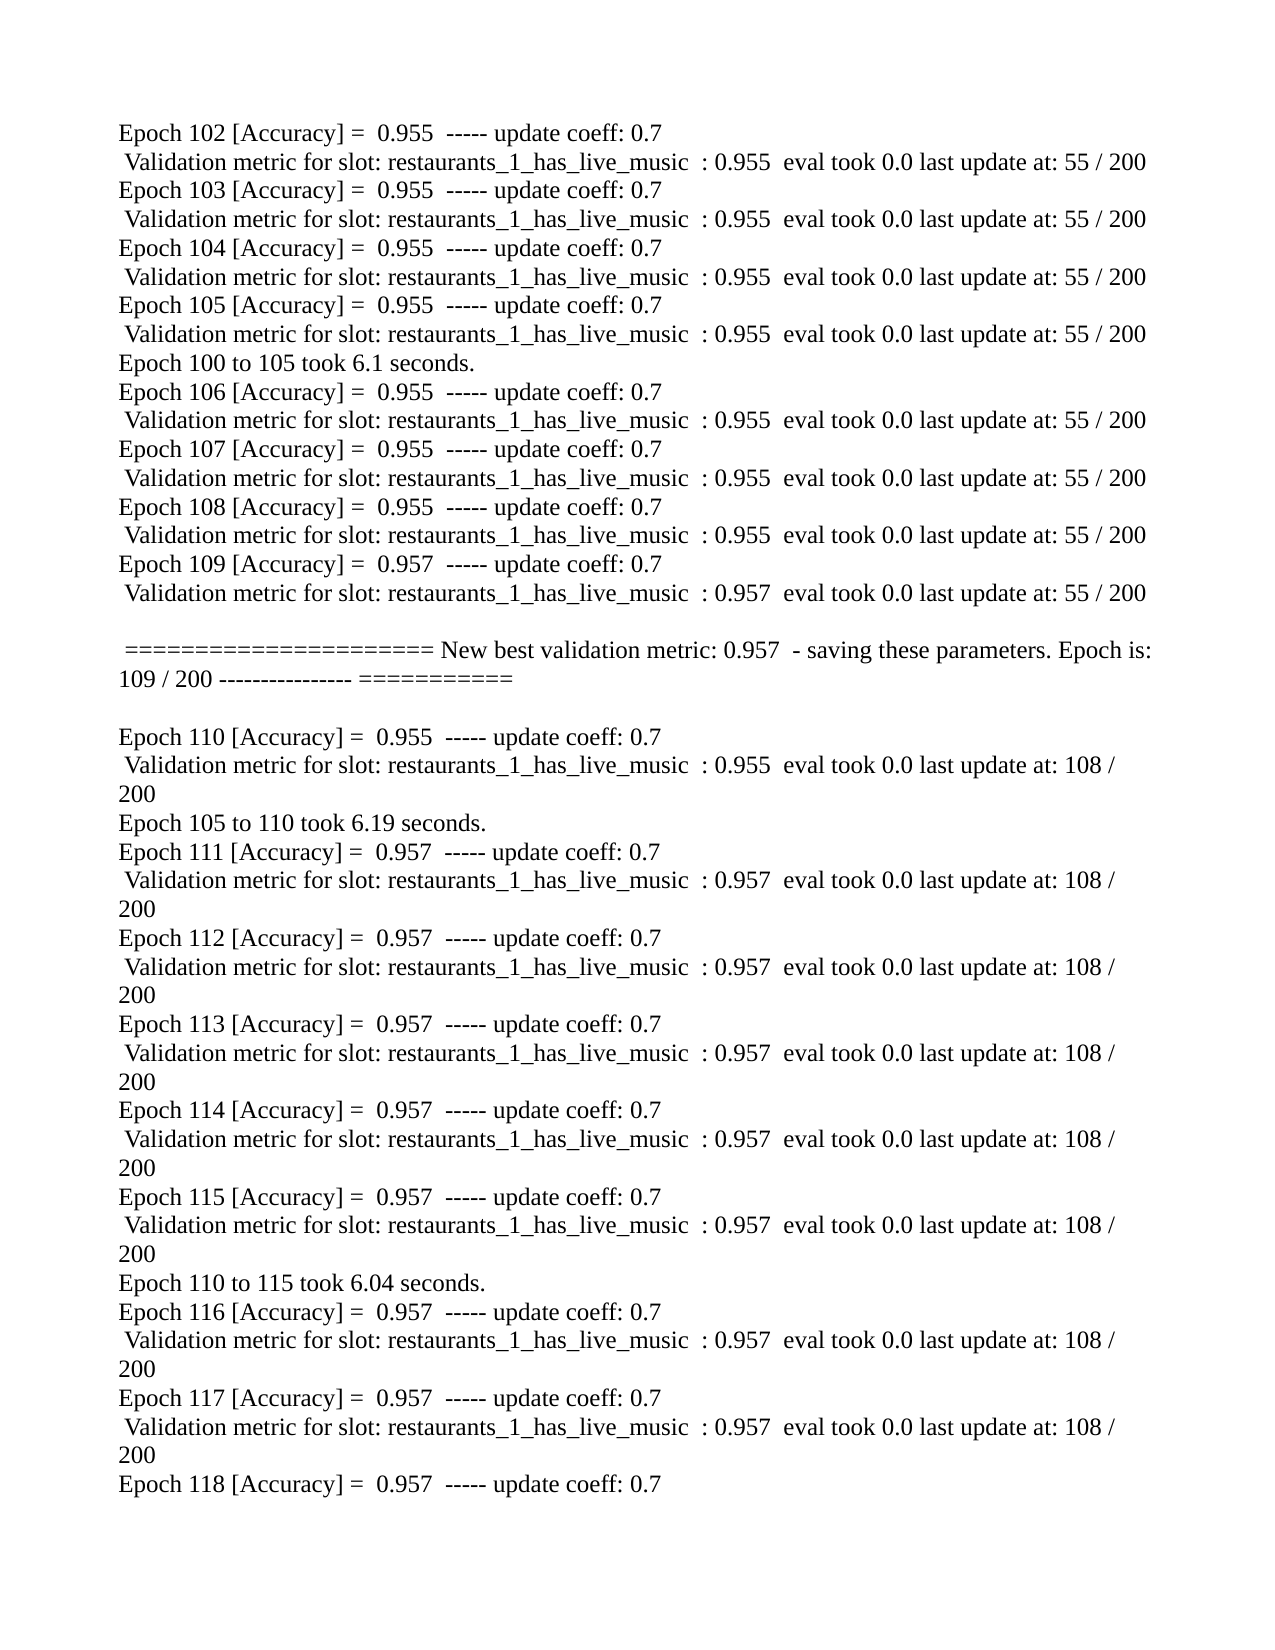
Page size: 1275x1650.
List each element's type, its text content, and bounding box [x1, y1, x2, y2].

text Validation metric for slot: restaurants_1_has_live_music : 0.957 eval took 0.0 last update at: 108 / 200 [118, 1124, 1157, 1182]
text Epoch 103 [Accuracy] = 0.955 ----- update coeff: 0.7 [118, 176, 1157, 204]
text Epoch 110 [Accuracy] = 0.955 ----- update coeff: 0.7 [118, 722, 1157, 751]
text ====================== New best validation metric: 0.957 - saving these parameters. Epoch is: 109 / 200 ---------------- =========== [118, 636, 1157, 693]
text Epoch 117 [Accuracy] = 0.957 ----- update coeff: 0.7 [118, 1383, 1157, 1412]
text Epoch 110 to 115 took 6.04 seconds. [118, 1268, 1157, 1297]
text Epoch 111 [Accuracy] = 0.957 ----- update coeff: 0.7 [118, 837, 1157, 866]
text Epoch 104 [Accuracy] = 0.955 ----- update coeff: 0.7 [118, 233, 1157, 262]
text Epoch 102 [Accuracy] = 0.955 ----- update coeff: 0.7 [118, 118, 1157, 147]
text Epoch 115 [Accuracy] = 0.957 ----- update coeff: 0.7 [118, 1182, 1157, 1211]
text Validation metric for slot: restaurants_1_has_live_music : 0.957 eval took 0.0 last update at: 108 / 200 [118, 1211, 1157, 1268]
text Validation metric for slot: restaurants_1_has_live_music : 0.957 eval took 0.0 last update at: 108 / 200 [118, 1412, 1157, 1469]
text Validation metric for slot: restaurants_1_has_live_music : 0.955 eval took 0.0 last update at: 55 / 200 [118, 204, 1157, 233]
text Epoch 116 [Accuracy] = 0.957 ----- update coeff: 0.7 [118, 1297, 1157, 1326]
text Validation metric for slot: restaurants_1_has_live_music : 0.955 eval took 0.0 last update at: 55 / 200 [118, 319, 1157, 348]
text Epoch 109 [Accuracy] = 0.957 ----- update coeff: 0.7 [118, 549, 1157, 578]
text Validation metric for slot: restaurants_1_has_live_music : 0.957 eval took 0.0 last update at: 108 / 200 [118, 1326, 1157, 1383]
text Validation metric for slot: restaurants_1_has_live_music : 0.955 eval took 0.0 last update at: 55 / 200 [118, 406, 1157, 434]
text Epoch 114 [Accuracy] = 0.957 ----- update coeff: 0.7 [118, 1096, 1157, 1124]
text Validation metric for slot: restaurants_1_has_live_music : 0.957 eval took 0.0 last update at: 108 / 200 [118, 1038, 1157, 1096]
text Epoch 106 [Accuracy] = 0.955 ----- update coeff: 0.7 [118, 377, 1157, 406]
text Epoch 105 to 110 took 6.19 seconds. [118, 808, 1157, 837]
text Epoch 100 to 105 took 6.1 seconds. [118, 348, 1157, 377]
text Validation metric for slot: restaurants_1_has_live_music : 0.955 eval took 0.0 last update at: 108 / 200 [118, 751, 1157, 808]
text Validation metric for slot: restaurants_1_has_live_music : 0.955 eval took 0.0 last update at: 55 / 200 [118, 262, 1157, 291]
text Epoch 105 [Accuracy] = 0.955 ----- update coeff: 0.7 [118, 291, 1157, 319]
text Validation metric for slot: restaurants_1_has_live_music : 0.955 eval took 0.0 last update at: 55 / 200 [118, 147, 1157, 176]
text Epoch 118 [Accuracy] = 0.957 ----- update coeff: 0.7 [118, 1469, 1157, 1498]
text Epoch 112 [Accuracy] = 0.957 ----- update coeff: 0.7 [118, 923, 1157, 952]
text Validation metric for slot: restaurants_1_has_live_music : 0.955 eval took 0.0 last update at: 55 / 200 [118, 521, 1157, 549]
text Validation metric for slot: restaurants_1_has_live_music : 0.957 eval took 0.0 last update at: 55 / 200 [118, 578, 1157, 607]
text Epoch 107 [Accuracy] = 0.955 ----- update coeff: 0.7 [118, 434, 1157, 463]
text Validation metric for slot: restaurants_1_has_live_music : 0.955 eval took 0.0 last update at: 55 / 200 [118, 463, 1157, 492]
text Validation metric for slot: restaurants_1_has_live_music : 0.957 eval took 0.0 last update at: 108 / 200 [118, 952, 1157, 1009]
text Epoch 108 [Accuracy] = 0.955 ----- update coeff: 0.7 [118, 492, 1157, 521]
text Validation metric for slot: restaurants_1_has_live_music : 0.957 eval took 0.0 last update at: 108 / 200 [118, 866, 1157, 923]
text Epoch 113 [Accuracy] = 0.957 ----- update coeff: 0.7 [118, 1009, 1157, 1038]
